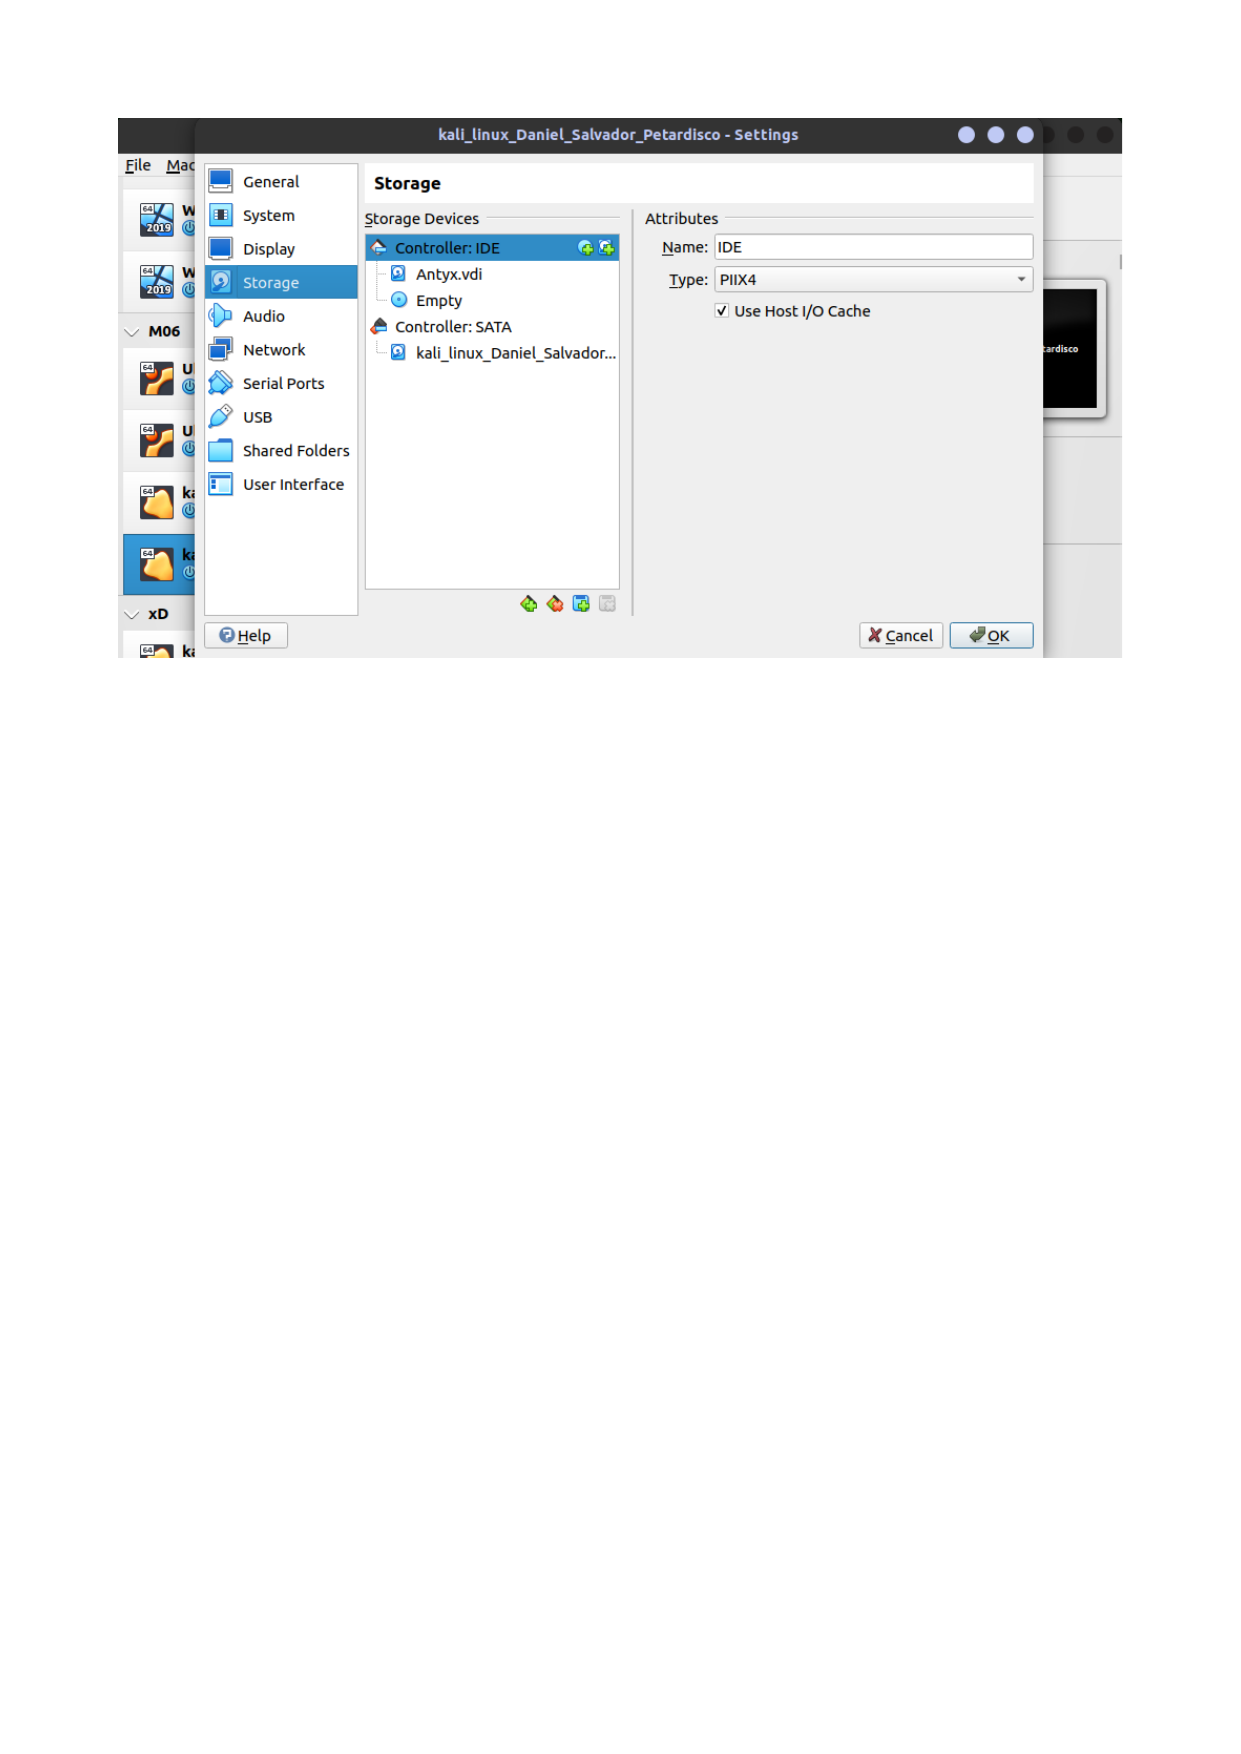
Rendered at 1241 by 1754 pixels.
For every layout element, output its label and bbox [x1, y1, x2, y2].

picture [118, 118, 1123, 658]
